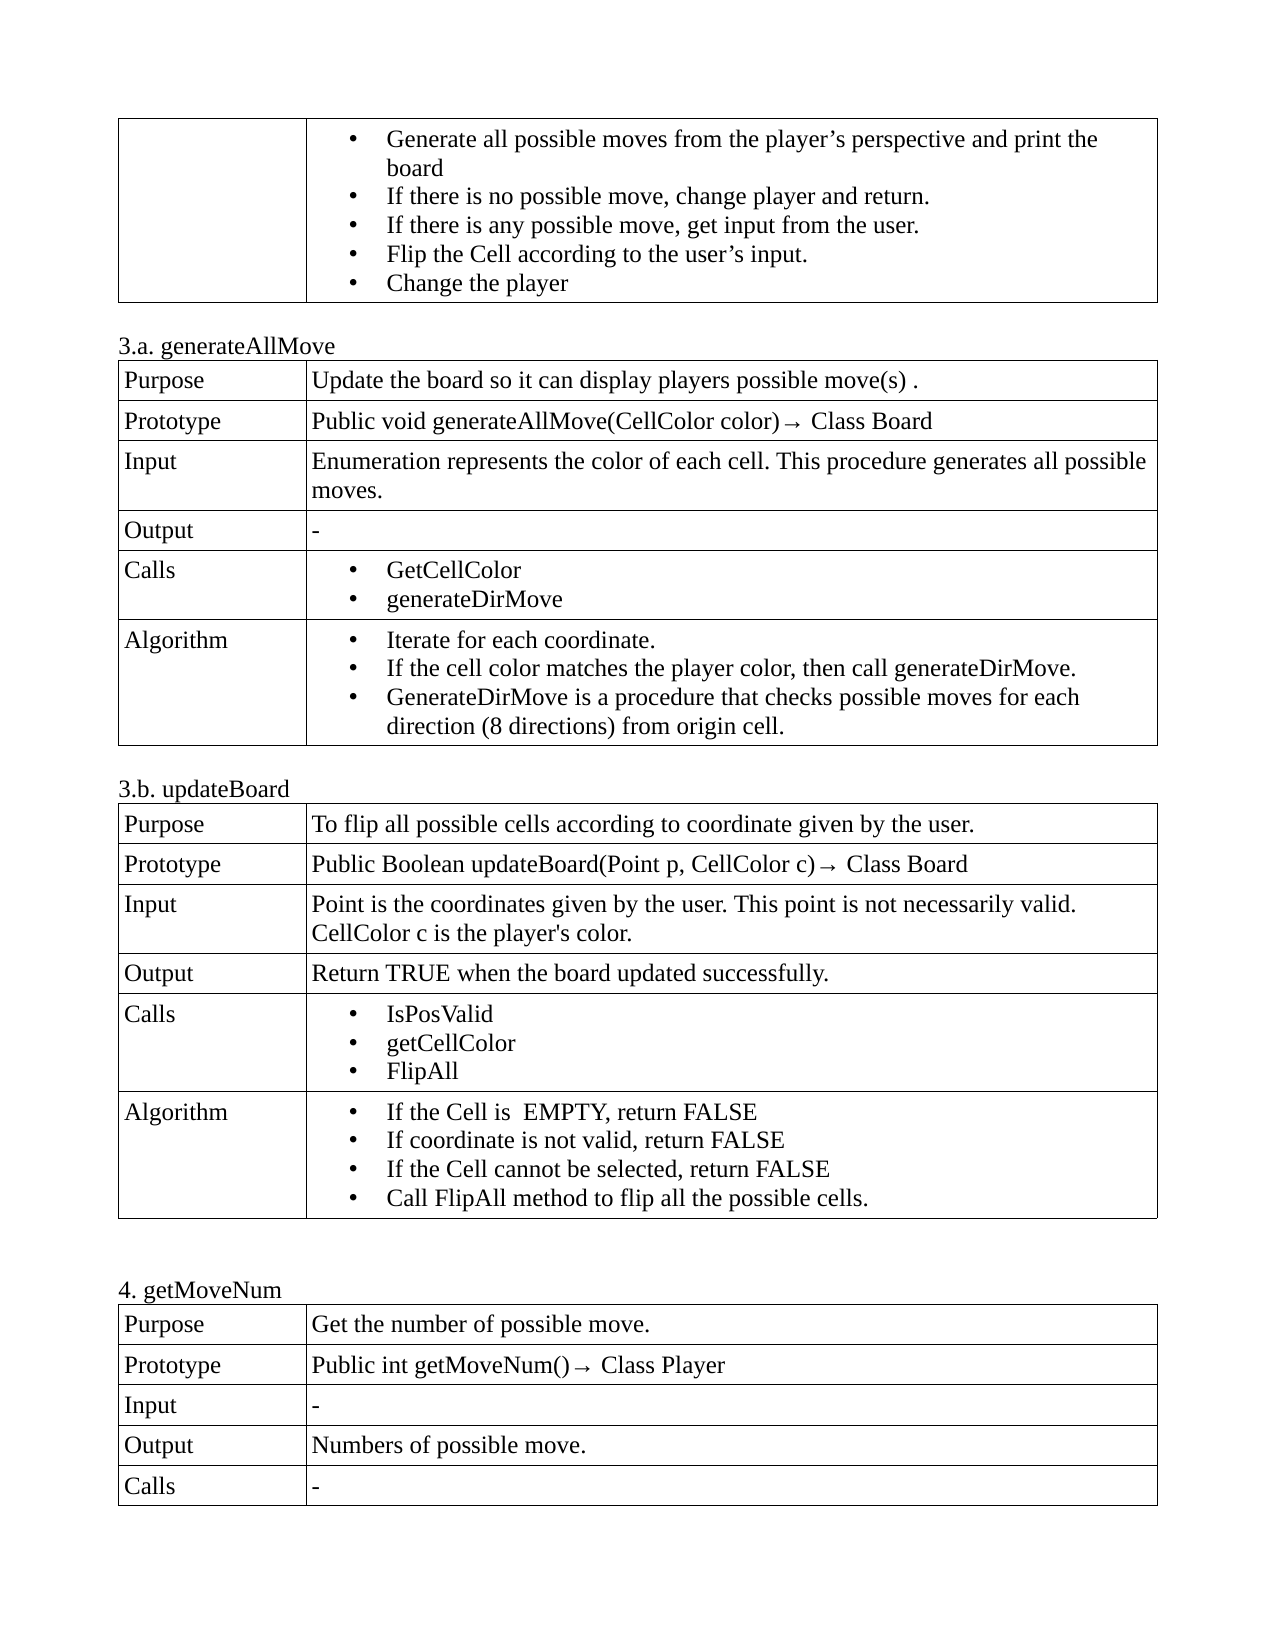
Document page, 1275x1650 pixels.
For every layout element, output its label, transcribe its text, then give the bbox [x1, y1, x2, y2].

table_cell [119, 119, 306, 302]
table_header Get the number of possible move. [307, 1305, 1157, 1344]
table_cell Output [119, 511, 306, 550]
table_header Purpose [119, 804, 306, 843]
table_cell GetCellColor generateDirMove [307, 551, 1157, 619]
table_cell Point is the coordinates given by the user. This point is not necessarily valid. CellColor c is the player's color. [307, 885, 1157, 953]
text 3.b. updateBoard [118, 774, 1157, 803]
table_header Purpose [119, 361, 306, 400]
table_cell Prototype [119, 401, 306, 440]
table_header To flip all possible cells according to coordinate given by the user. [307, 804, 1157, 843]
table_cell - [307, 511, 1157, 550]
table_cell Enumeration represents the color of each cell. This procedure generates all possible moves. [307, 441, 1157, 509]
table_cell Algorithm [119, 1092, 306, 1217]
table_cell IsPosValid getCellColor FlipAll [307, 994, 1157, 1091]
table_cell Output [119, 954, 306, 993]
table_cell - [307, 1385, 1157, 1425]
table_cell Public void generateAllMove(CellColor color)→ Class Board [307, 401, 1157, 440]
table_cell Public int getMoveNum()→ Class Player [307, 1345, 1157, 1384]
table_cell Calls [119, 994, 306, 1091]
table_cell Prototype [119, 844, 306, 884]
table_cell Input [119, 1385, 306, 1425]
table_cell - [307, 1466, 1157, 1505]
table_header Purpose [119, 1305, 306, 1344]
table_cell Numbers of possible move. [307, 1426, 1157, 1465]
table_cell Output [119, 1426, 306, 1465]
table_cell Algorithm [119, 620, 306, 745]
table_header Update the board so it can display players possible move(s) . [307, 361, 1157, 400]
table_cell Calls [119, 551, 306, 619]
table_cell Determine who is playing now Generate all possible moves from the player’s perspective and print the board If there is no possible move, change player and return. If there is any possible move, get input from the user. Flip the Cell according to the user’s input. Change the player [307, 119, 1157, 302]
table_cell Iterate for each coordinate. If the cell color matches the player color, then call generateDirMove. GenerateDirMove is a procedure that checks possible moves for each direction (8 directions) from origin cell. [307, 620, 1157, 745]
table_cell Public Boolean updateBoard(Point p, CellColor c)→ Class Board [307, 844, 1157, 884]
table_cell Return TRUE when the board updated successfully. [307, 954, 1157, 993]
table_cell If the Cell is EMPTY, return FALSE If coordinate is not valid, return FALSE If the Cell cannot be selected, return FALSE Call FlipAll method to flip all the possible cells. [307, 1092, 1157, 1217]
table_cell Calls [119, 1466, 306, 1505]
text 3.a. generateAllMove [118, 331, 1157, 360]
table_cell Input [119, 885, 306, 953]
table_cell Input [119, 441, 306, 509]
text 4. getMoveNum [118, 1275, 1157, 1304]
table_cell Prototype [119, 1345, 306, 1384]
